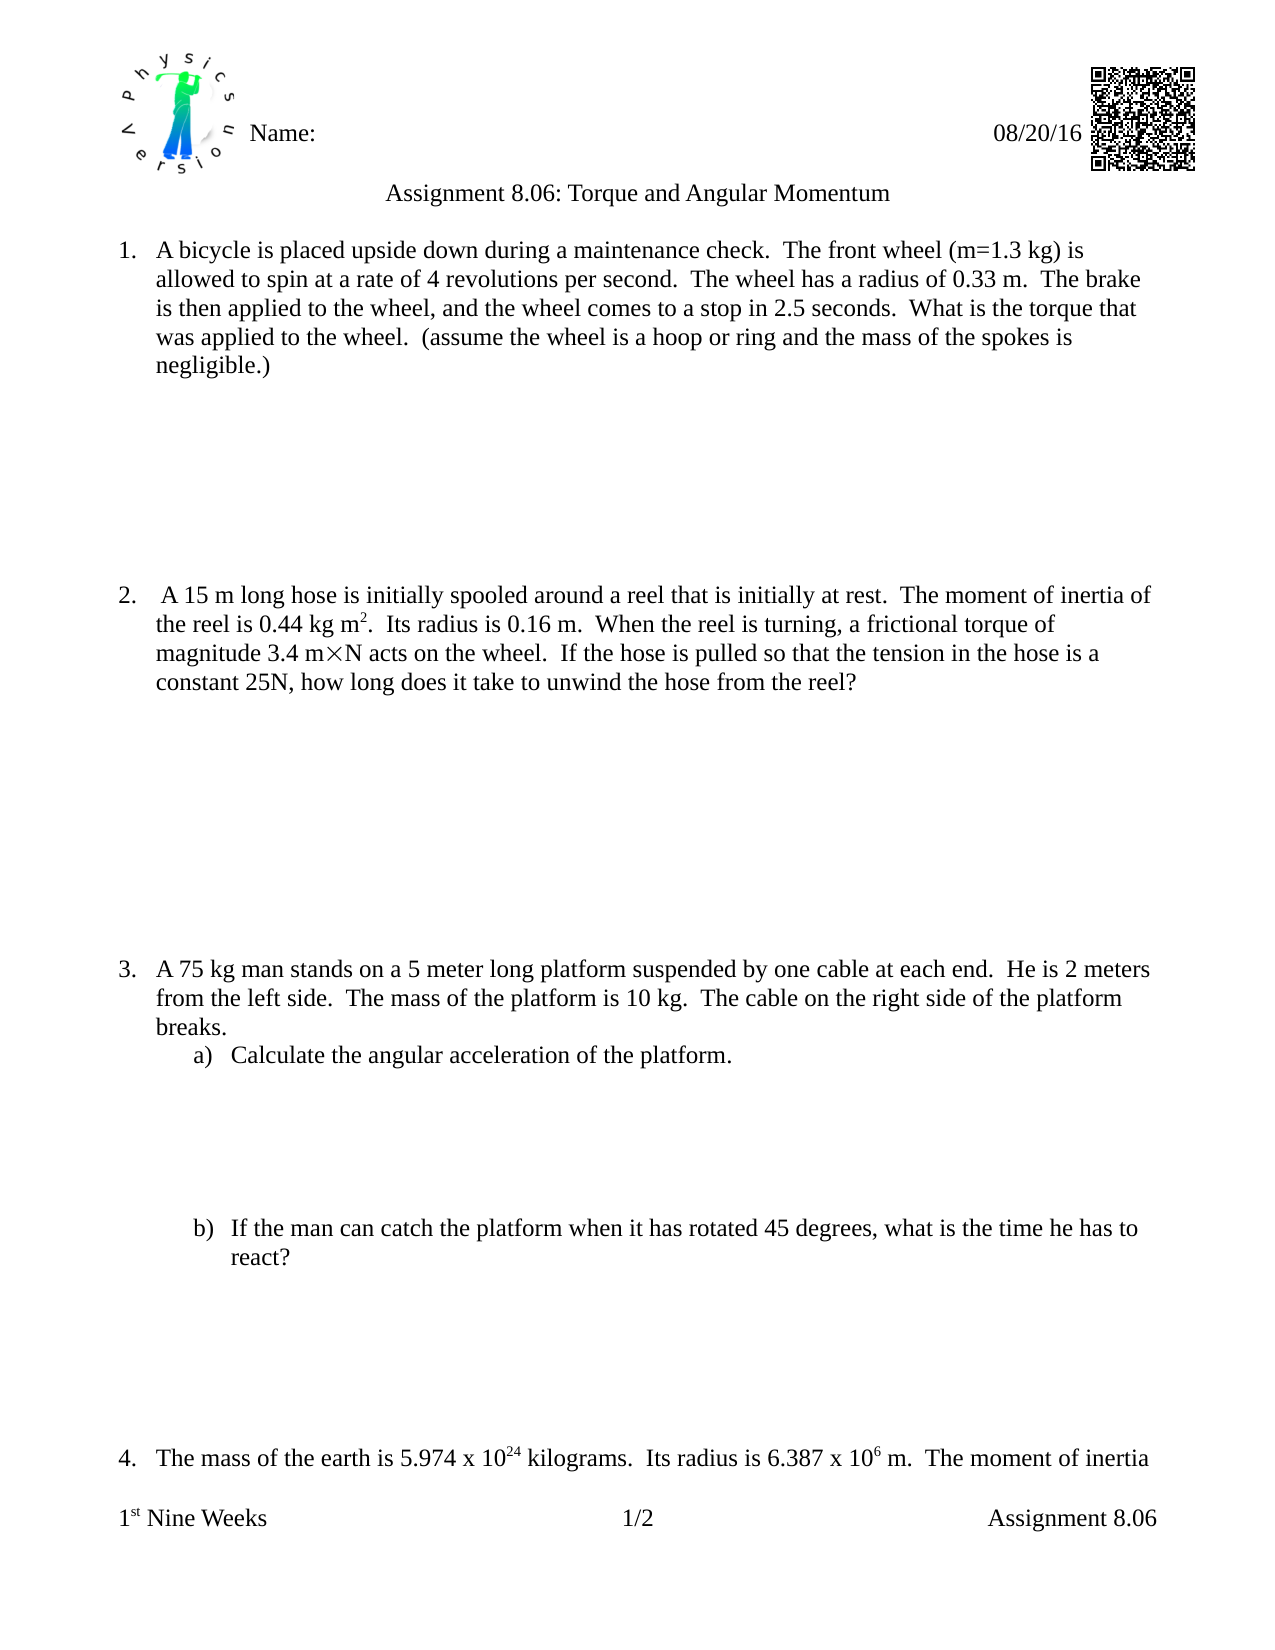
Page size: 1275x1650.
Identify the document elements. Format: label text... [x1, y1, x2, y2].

list A 15 m long hose is initially spooled around a reel that is initially at rest. The moment of inertia of the reel is 0.44 kg m2. Its radius is 0.16 m. When the reel is turning, a frictional torque of magnitude 3.4 m´N acts on the wheel. If the hose is pulled so that the tension in the hose is a constant 25N, how long does it take to unwind the hose from the reel? [118, 581, 1157, 696]
picture [1082, 58, 1203, 179]
list The mass of the earth is 5.974 x 1024 kilograms. Its radius is 6.387 x 106 m. The moment of inertia [118, 1443, 1157, 1472]
picture [121, 53, 235, 174]
list Calculate the angular acceleration of the platform. [193, 1041, 1157, 1069]
list A bicycle is placed upside down during a maintenance check. The front wheel (m=1.3 kg) is allowed to spin at a rate of 4 revolutions per second. The wheel has a radius of 0.33 m. The brake is then applied to the wheel, and the wheel comes to a stop in 2.5 seconds. What is the torque that was applied to the wheel. (assume the wheel is a hoop or ring and the mass of the spokes is negligible.) [118, 236, 1157, 379]
list A 75 kg man stands on a 5 meter long platform suspended by one cable at each end. He is 2 meters from the left side. The mass of the platform is 10 kg. The cable on the right side of the platform breaks. [118, 954, 1157, 1041]
text Assignment 8.06: Torque and Angular Momentum [118, 176, 1157, 207]
list If the man can catch the platform when it has rotated 45 degrees, what is the time he has to react? [193, 1213, 1157, 1271]
